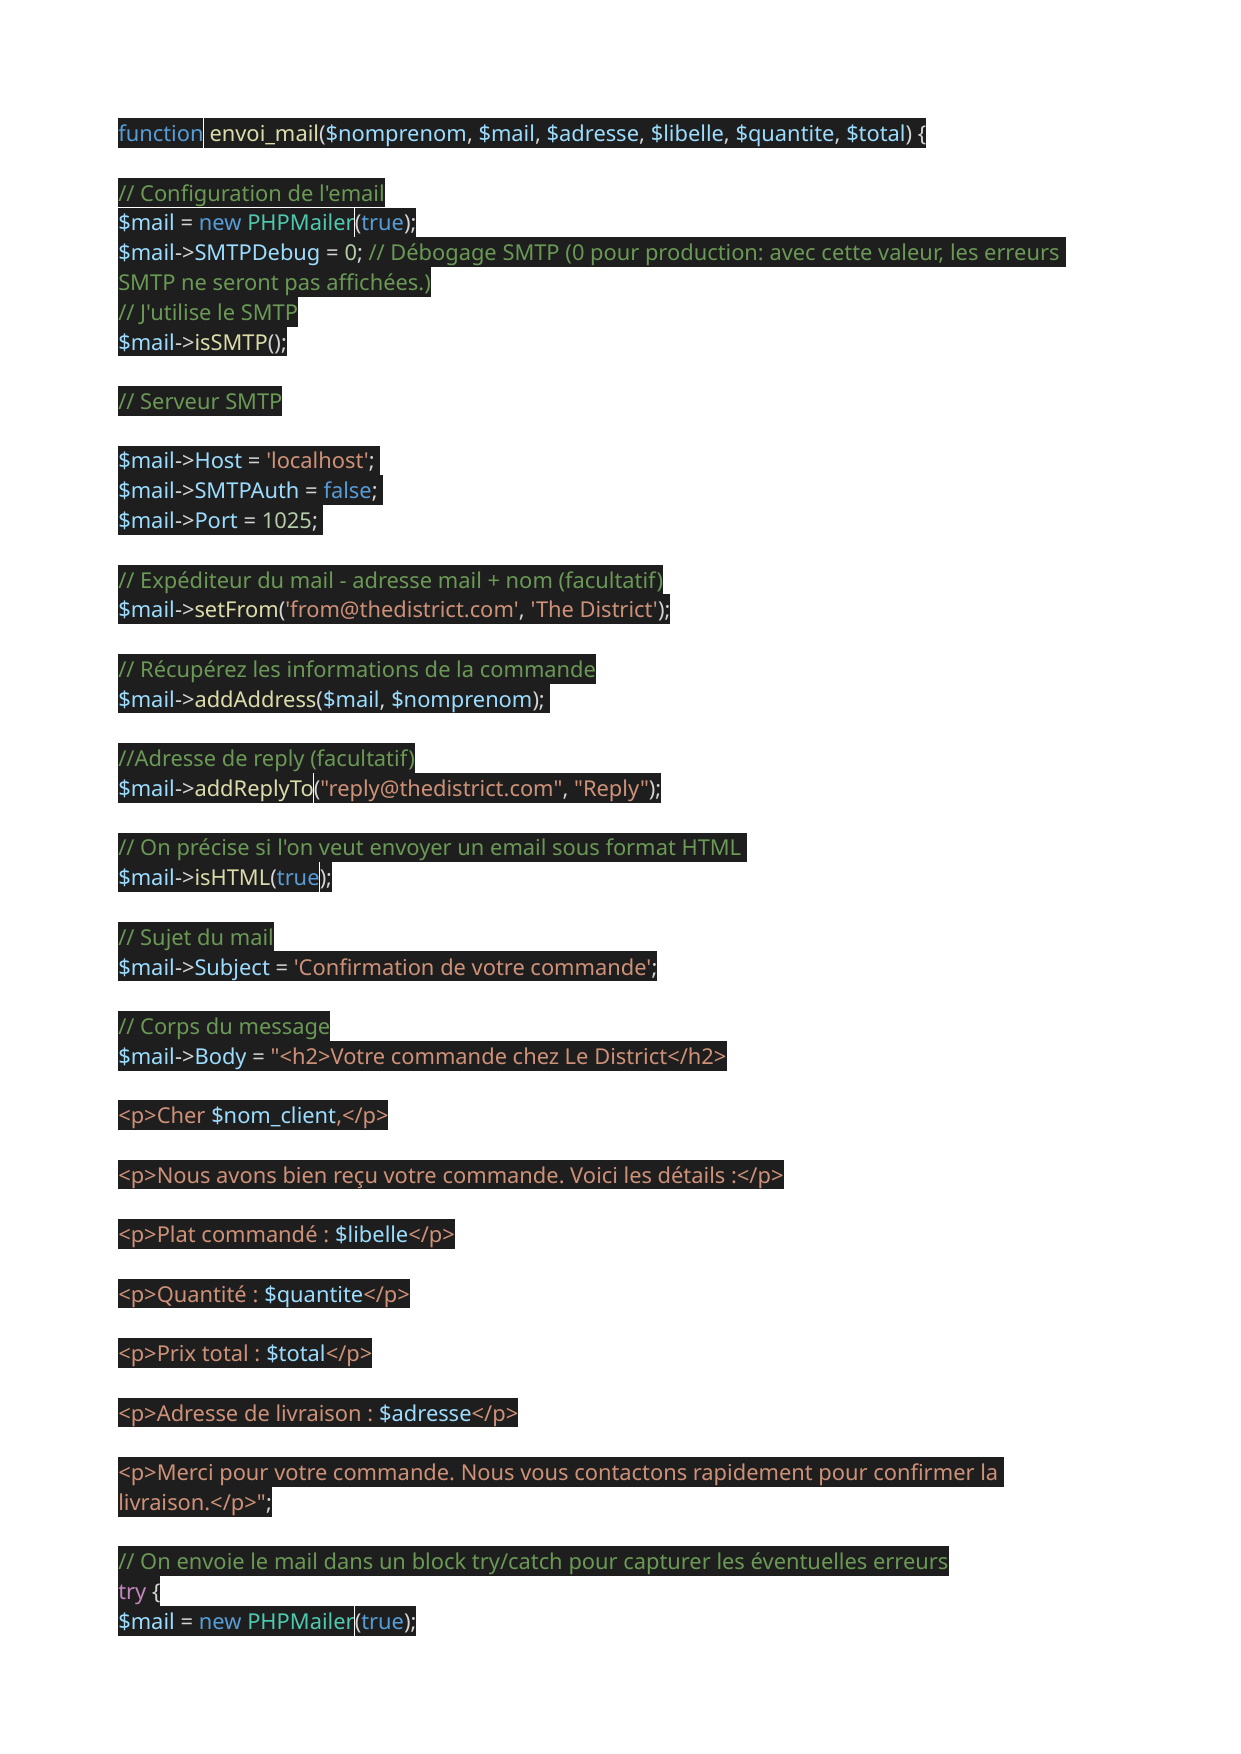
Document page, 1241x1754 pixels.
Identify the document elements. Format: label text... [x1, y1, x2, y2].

text // On envoie le mail dans un block try/catch pour capturer les éventuelles erreurs [118, 1546, 1122, 1576]
text $mail = new PHPMailer(true); [118, 207, 1122, 237]
text $mail->isSMTP(); [118, 327, 1122, 356]
text // Expéditeur du mail - adresse mail + nom (facultatif) [118, 564, 1122, 594]
text // Serveur SMTP [118, 386, 1122, 416]
text $mail->Host = 'localhost'; [118, 446, 1122, 475]
text <p>Adresse de livraison : $adresse</p> [118, 1398, 1122, 1427]
text $mail->Body = "<h2>Votre commande chez Le District</h2> [118, 1041, 1122, 1071]
text <p>Prix total : $total</p> [118, 1338, 1122, 1368]
text function envoi_mail($nomprenom, $mail, $adresse, $libelle, $quantite, $total) { [118, 118, 1122, 148]
text try { [118, 1576, 1122, 1606]
text // Récupérez les informations de la commande [118, 654, 1122, 684]
text $mail->addReplyTo("reply@thedistrict.com", "Reply"); [118, 773, 1122, 803]
text $mail = new PHPMailer(true); [118, 1606, 1122, 1636]
text // Corps du message [118, 1011, 1122, 1041]
text //Adresse de reply (facultatif) [118, 743, 1122, 773]
text // Sujet du mail [118, 922, 1122, 951]
text <p>Nous avons bien reçu votre commande. Voici les détails :</p> [118, 1160, 1122, 1189]
text // Configuration de l'email [118, 178, 1122, 207]
text $mail->setFrom('from@thedistrict.com', 'The District'); [118, 594, 1122, 624]
text $mail->Subject = 'Confirmation de votre commande'; [118, 951, 1122, 981]
text $mail->Port = 1025; [118, 505, 1122, 535]
text <p>Cher $nom_client,</p> [118, 1100, 1122, 1130]
text <p>Merci pour votre commande. Nous vous contactons rapidement pour confirmer la livraison.</p>"; [118, 1457, 1122, 1517]
text $mail->SMTPAuth = false; [118, 475, 1122, 505]
text $mail->isHTML(true); [118, 862, 1122, 892]
text // On précise si l'on veut envoyer un email sous format HTML [118, 832, 1122, 862]
text <p>Quantité : $quantite</p> [118, 1279, 1122, 1308]
text $mail->SMTPDebug = 0; // Débogage SMTP (0 pour production: avec cette valeur, les erreurs SMTP ne seront pas affichées.) [118, 237, 1122, 297]
text <p>Plat commandé : $libelle</p> [118, 1219, 1122, 1249]
text $mail->addAddress($mail, $nomprenom); [118, 684, 1122, 713]
text // J'utilise le SMTP [118, 297, 1122, 327]
